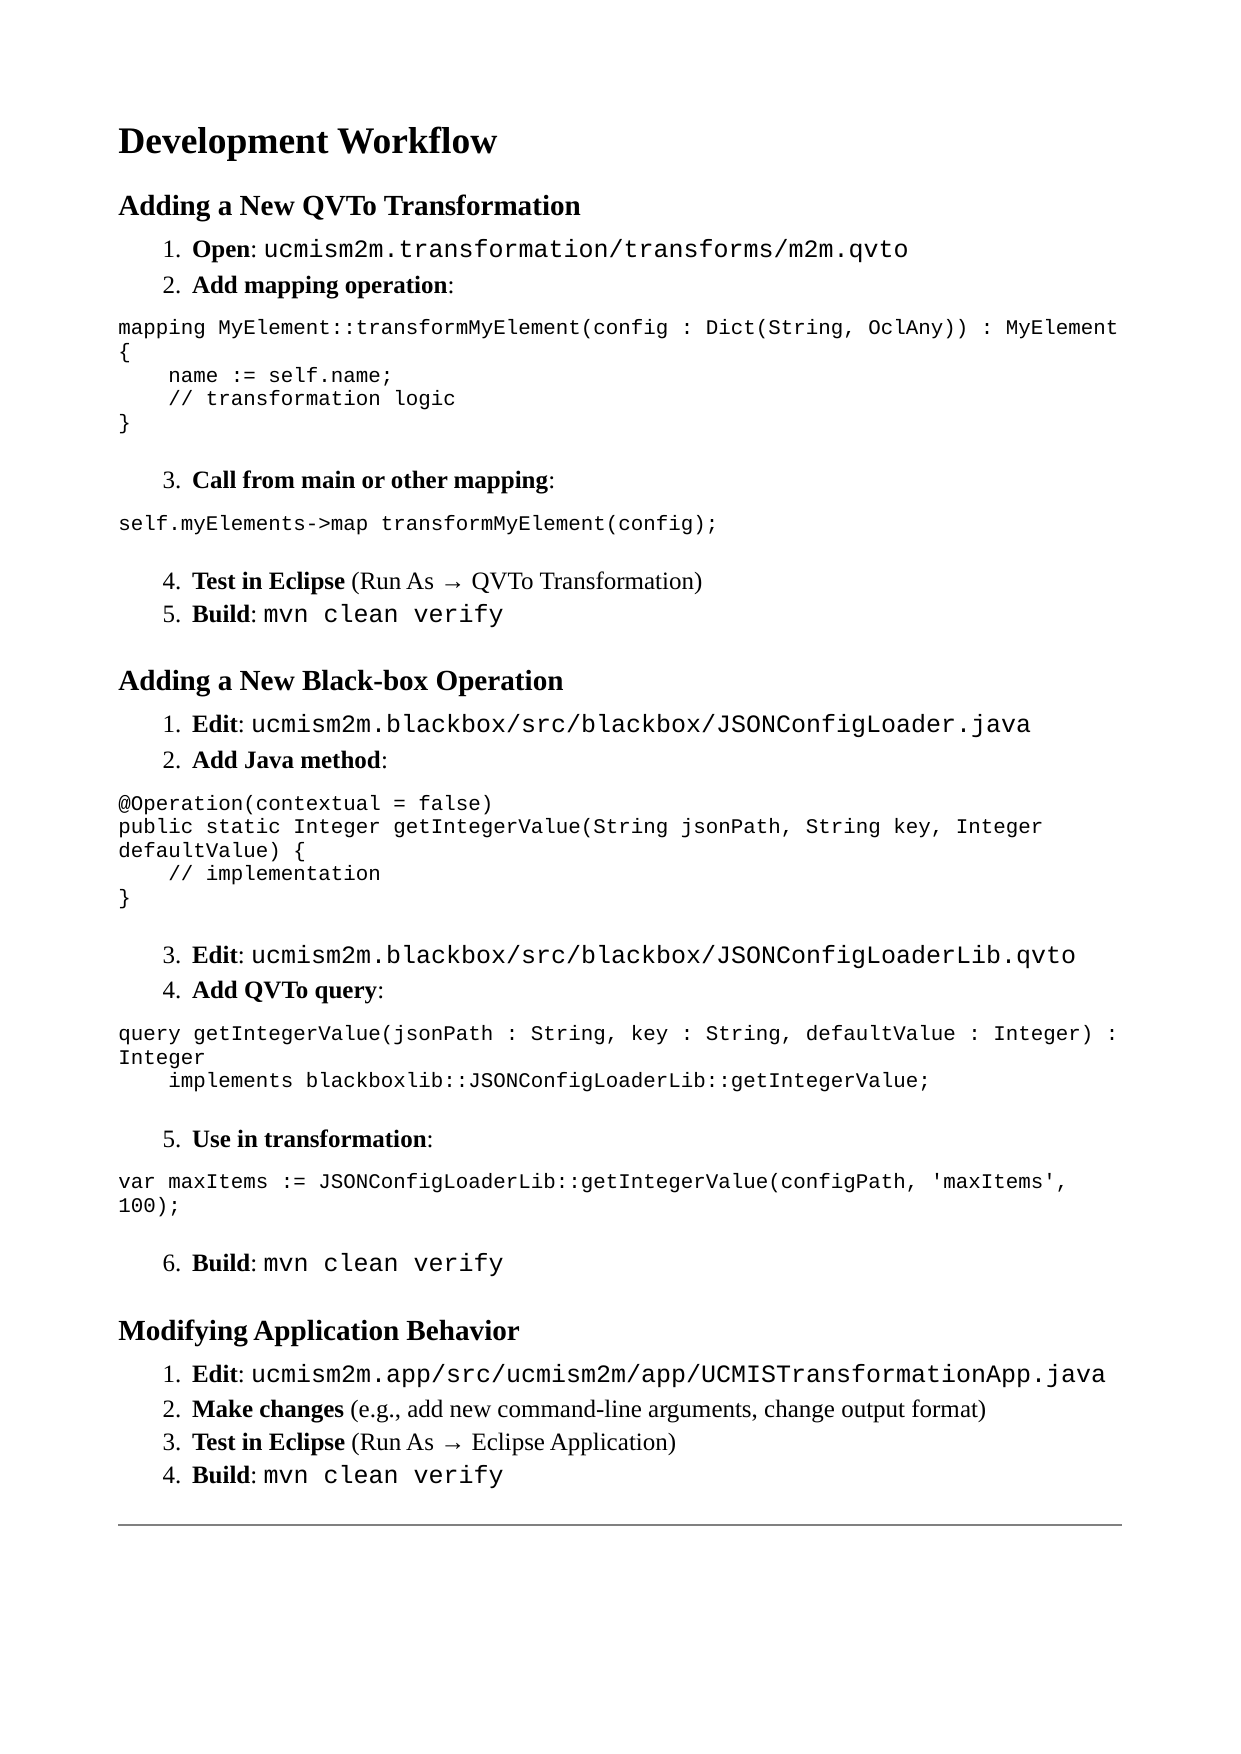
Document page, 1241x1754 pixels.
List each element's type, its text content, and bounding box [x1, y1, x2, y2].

text // implementation [118, 863, 1122, 887]
subtitle Development Workflow [118, 118, 1122, 161]
list Build: mvn clean verify [162, 599, 1122, 630]
list Build: mvn clean verify [162, 1248, 1122, 1279]
text var maxItems := JSONConfigLoaderLib::getIntegerValue(configPath, 'maxItems', 100); [118, 1171, 1122, 1218]
list Edit: ucmism2m.blackbox/src/blackbox/JSONConfigLoaderLib.qvto [162, 940, 1122, 971]
list Call from main or other mapping: [162, 465, 1122, 494]
list Test in Eclipse (Run As → QVTo Transformation) [162, 566, 1122, 594]
list Make changes (e.g., add new command-line arguments, change output format) [162, 1394, 1122, 1423]
list Add mapping operation: [162, 270, 1122, 298]
text } [118, 887, 1122, 911]
text mapping MyElement::transformMyElement(config : Dict(String, OclAny)) : MyElement { [118, 317, 1122, 365]
subtitle Adding a New Black-box Operation [118, 663, 1122, 697]
list Open: ucmism2m.transformation/transforms/m2m.qvto [162, 234, 1122, 265]
subtitle Adding a New QVTo Transformation [118, 188, 1122, 222]
list Add Java method: [162, 745, 1122, 774]
text // transformation logic [118, 388, 1122, 412]
text public static Integer getIntegerValue(String jsonPath, String key, Integer defaultValue) { [118, 816, 1122, 863]
text name := self.name; [118, 365, 1122, 388]
list Build: mvn clean verify [162, 1460, 1122, 1491]
text @Operation(contextual = false) [118, 792, 1122, 816]
list Edit: ucmism2m.app/src/ucmism2m/app/UCMISTransformationApp.java [162, 1359, 1122, 1389]
text } [118, 412, 1122, 436]
text implements blackboxlib::JSONConfigLoaderLib::getIntegerValue; [118, 1071, 1122, 1094]
text query getIntegerValue(jsonPath : String, key : String, defaultValue : Integer) : Integer [118, 1023, 1122, 1071]
list Edit: ucmism2m.blackbox/src/blackbox/JSONConfigLoader.java [162, 709, 1122, 740]
subtitle Modifying Application Behavior [118, 1313, 1122, 1346]
text self.myElements->map transformMyElement(config); [118, 513, 1122, 536]
list Test in Eclipse (Run As → Eclipse Application) [162, 1427, 1122, 1456]
list Use in transformation: [162, 1124, 1122, 1152]
list Add QVTo query: [162, 976, 1122, 1004]
